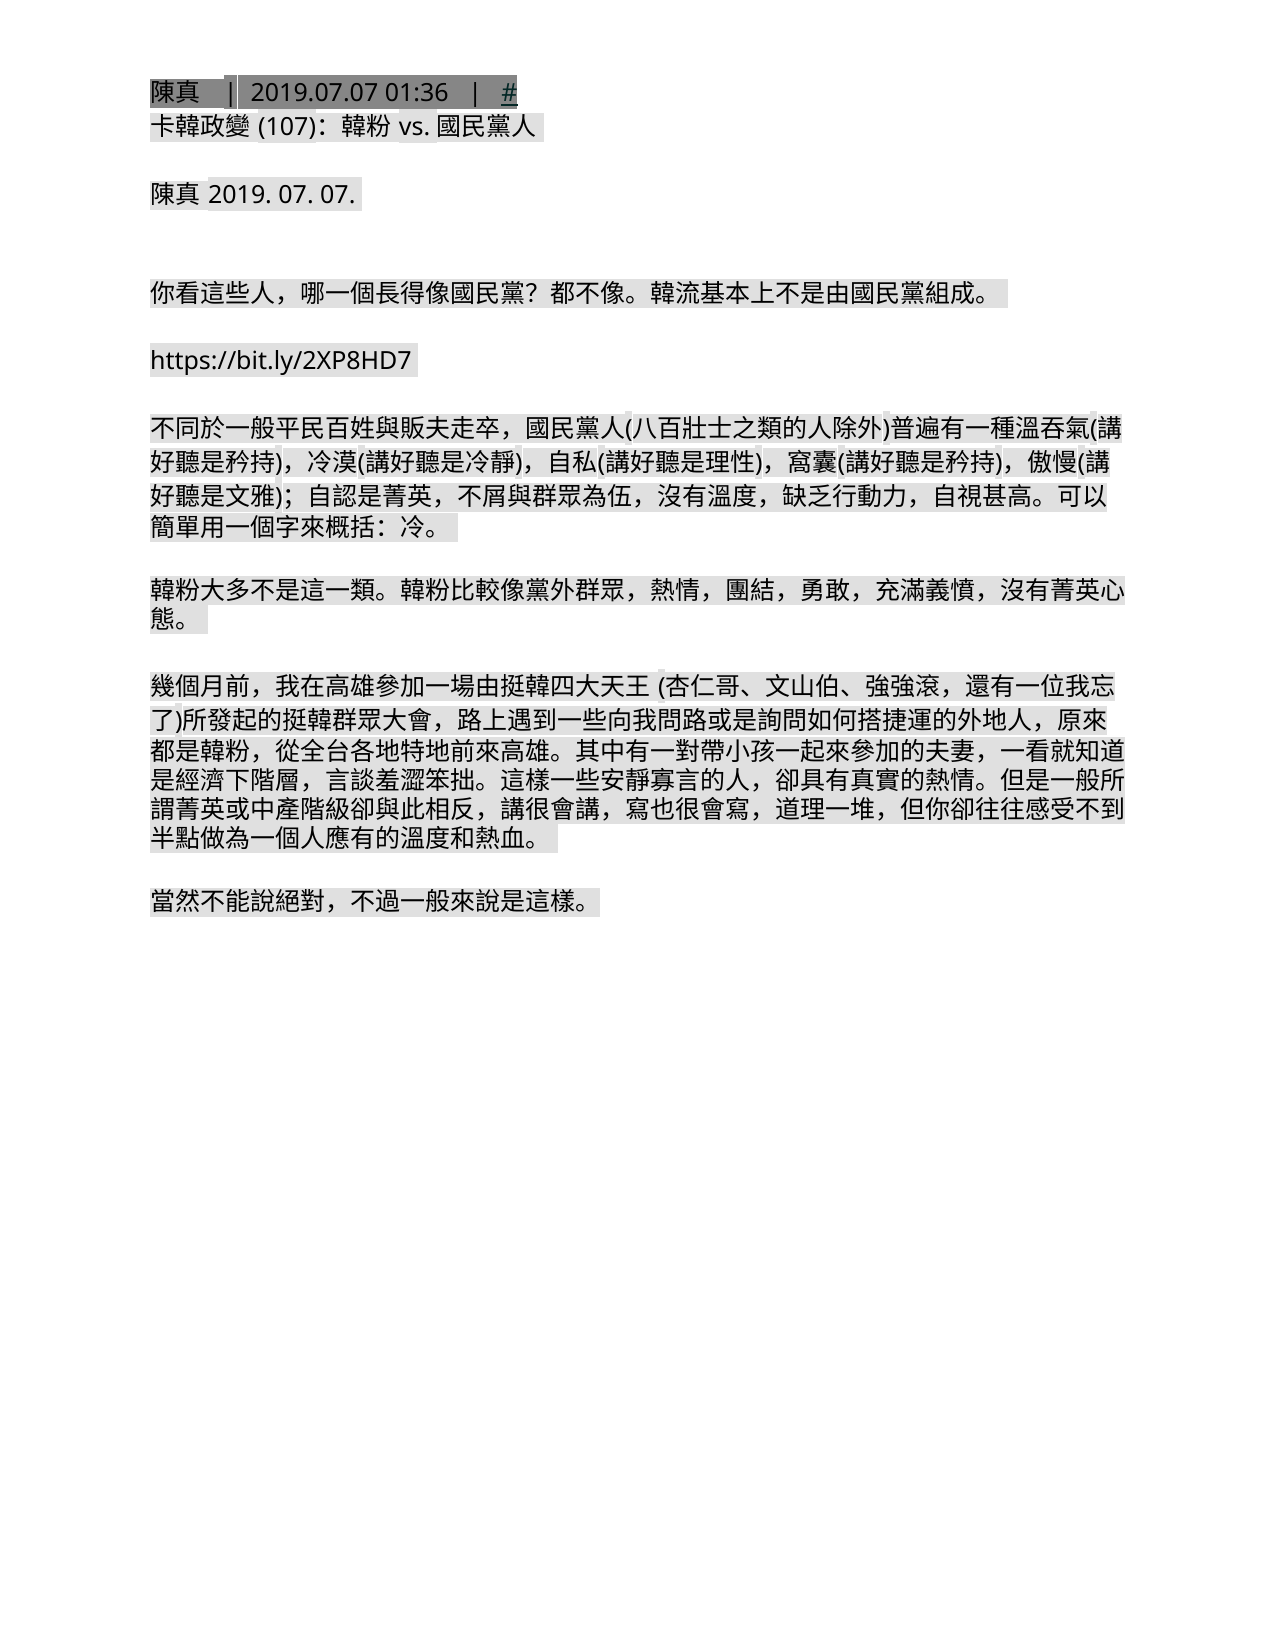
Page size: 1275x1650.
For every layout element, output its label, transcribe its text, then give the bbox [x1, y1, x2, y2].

text 卡韓政變 (107)：韓粉 vs. 國民黨人 陳真 2019. 07. 07. 你看這些人，哪一個長得像國民黨？都不像。韓流基本上不是由國民黨組成。 https://bit.ly/2XP8HD7 不同於一般平民百姓與販夫走卒，國民黨人(八百壯士之類的人除外)普遍有一種溫吞氣(講好聽是矜持)，冷漠(講好聽是冷靜)，自私(講好聽是理性)，窩囊(講好聽是矜持)，傲慢(講好聽是文雅)；自認是菁英，不屑與群眾為伍，沒有溫度，缺乏行動力，自視甚高。可以簡單用一個字來概括：冷。 韓粉大多不是這一類。韓粉比較像黨外群眾，熱情，團結，勇敢，充滿義憤，沒有菁英心態。 幾個月前，我在高雄參加一場由挺韓四大天王 (杏仁哥、文山伯、強強滾，還有一位我忘了)所發起的挺韓群眾大會，路上遇到一些向我問路或是詢問如何搭捷運的外地人，原來都是韓粉，從全台各地特地前來高雄。其中有一對帶小孩一起來參加的夫妻，一看就知道是經濟下階層，言談羞澀笨拙。這樣一些安靜寡言的人，卻具有真實的熱情。但是一般所謂菁英或中產階級卻與此相反，講很會講，寫也很會寫，道理一堆，但你卻往往感受不到半點做為一個人應有的溫度和熱血。 當然不能說絕對，不過一般來說是這樣。 [150, 109, 1125, 917]
text 陳真 | 2019.07.07 01:36 | # [150, 75, 1125, 109]
